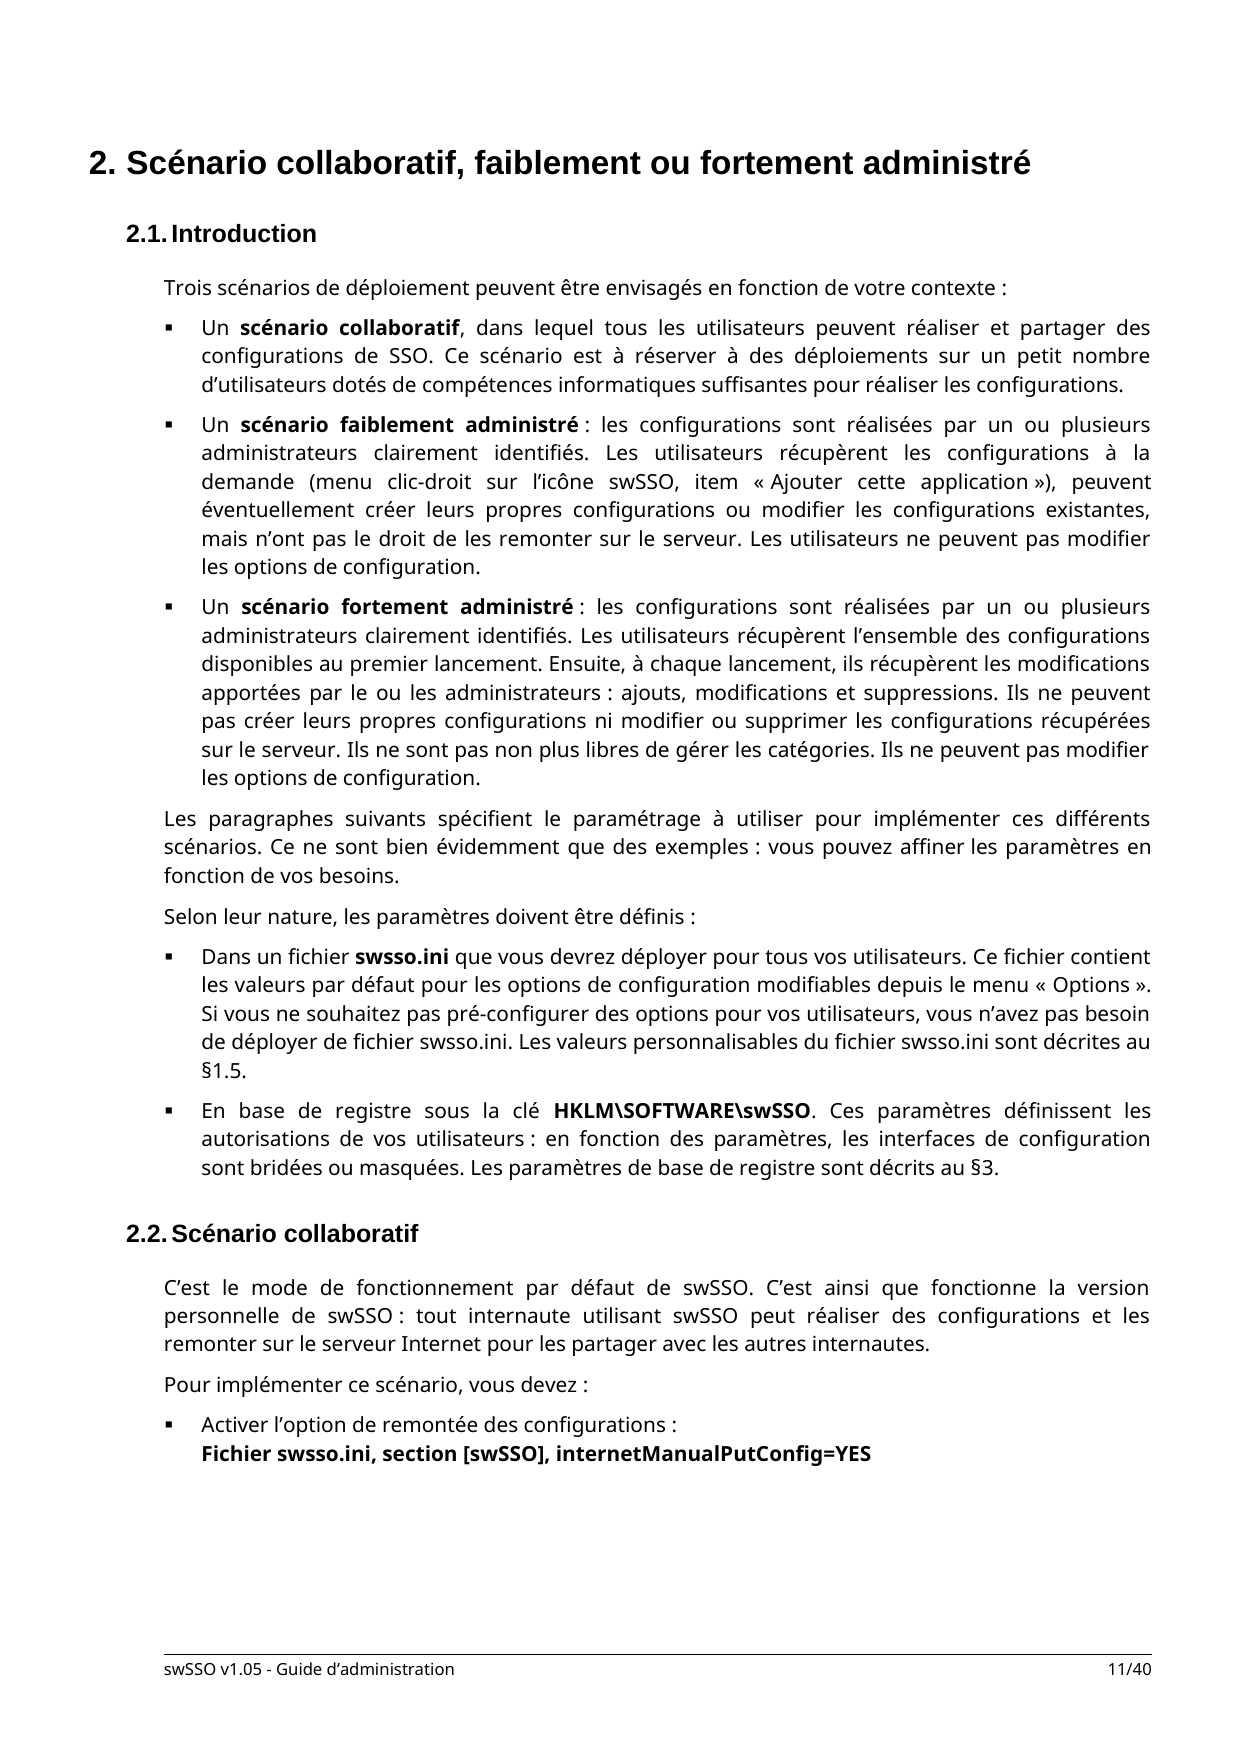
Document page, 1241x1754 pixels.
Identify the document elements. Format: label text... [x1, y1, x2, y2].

text Trois scénarios de déploiement peuvent être envisagés en fonction de votre contexte : [164, 273, 1152, 301]
list En base de registre sous la clé HKLM\SOFTWARE\swSSO. Ces paramètres définissent les autorisations de vos utilisateurs : en fonction des paramètres, les interfaces de configuration sont bridées ou masquées. Les paramètres de base de registre sont décrits au §3. [164, 1096, 1152, 1181]
list Un scénario collaboratif, dans lequel tous les utilisateurs peuvent réaliser et partager des configurations de SSO. Ce scénario est à réserver à des déploiements sur un petit nombre d’utilisateurs dotés de compétences informatiques suffisantes pour réaliser les configurations. [164, 313, 1152, 398]
list Un scénario fortement administré : les configurations sont réalisées par un ou plusieurs administrateurs clairement identifiés. Les utilisateurs récupèrent l’ensemble des configurations disponibles au premier lancement. Ensuite, à chaque lancement, ils récupèrent les modifications apportées par le ou les administrateurs : ajouts, modifications et suppressions. Ils ne peuvent pas créer leurs propres configurations ni modifier ou supprimer les configurations récupérées sur le serveur. Ils ne sont pas non plus libres de gérer les catégories. Ils ne peuvent pas modifier les options de configuration. [164, 592, 1152, 792]
subtitle Introduction [126, 219, 1152, 248]
text Fichier swsso.ini, section [swSSO], internetManualPutConfig=YES [201, 1439, 1152, 1467]
subtitle Scénario collaboratif, faiblement ou fortement administré [89, 143, 1152, 182]
text Les paragraphes suivants spécifient le paramétrage à utiliser pour implémenter ces différents scénarios. Ce ne sont bien évidemment que des exemples : vous pouvez affiner les paramètres en fonction de vos besoins. [164, 804, 1152, 889]
text Pour implémenter ce scénario, vous devez : [164, 1370, 1152, 1399]
text C’est le mode de fonctionnement par défaut de swSSO. C’est ainsi que fonctionne la version personnelle de swSSO : tout internaute utilisant swSSO peut réaliser des configurations et les remonter sur le serveur Internet pour les partager avec les autres internautes. [164, 1273, 1152, 1358]
list Un scénario faiblement administré : les configurations sont réalisées par un ou plusieurs administrateurs clairement identifiés. Les utilisateurs récupèrent les configurations à la demande (menu clic-droit sur l’icône swSSO, item « Ajouter cette application »), peuvent éventuellement créer leurs propres configurations ou modifier les configurations existantes, mais n’ont pas le droit de les remonter sur le serveur. Les utilisateurs ne peuvent pas modifier les options de configuration. [164, 410, 1152, 581]
list Dans un fichier swsso.ini que vous devrez déployer pour tous vos utilisateurs. Ce fichier contient les valeurs par défaut pour les options de configuration modifiables depuis le menu « Options ». Si vous ne souhaitez pas pré-configurer des options pour vos utilisateurs, vous n’avez pas besoin de déployer de fichier swsso.ini. Les valeurs personnalisables du fichier swsso.ini sont décrites au §1.5. [164, 942, 1152, 1084]
text Selon leur nature, les paramètres doivent être définis : [164, 902, 1152, 930]
list Activer l’option de remontée des configurations : [164, 1411, 1152, 1439]
subtitle Scénario collaboratif [126, 1219, 1152, 1248]
